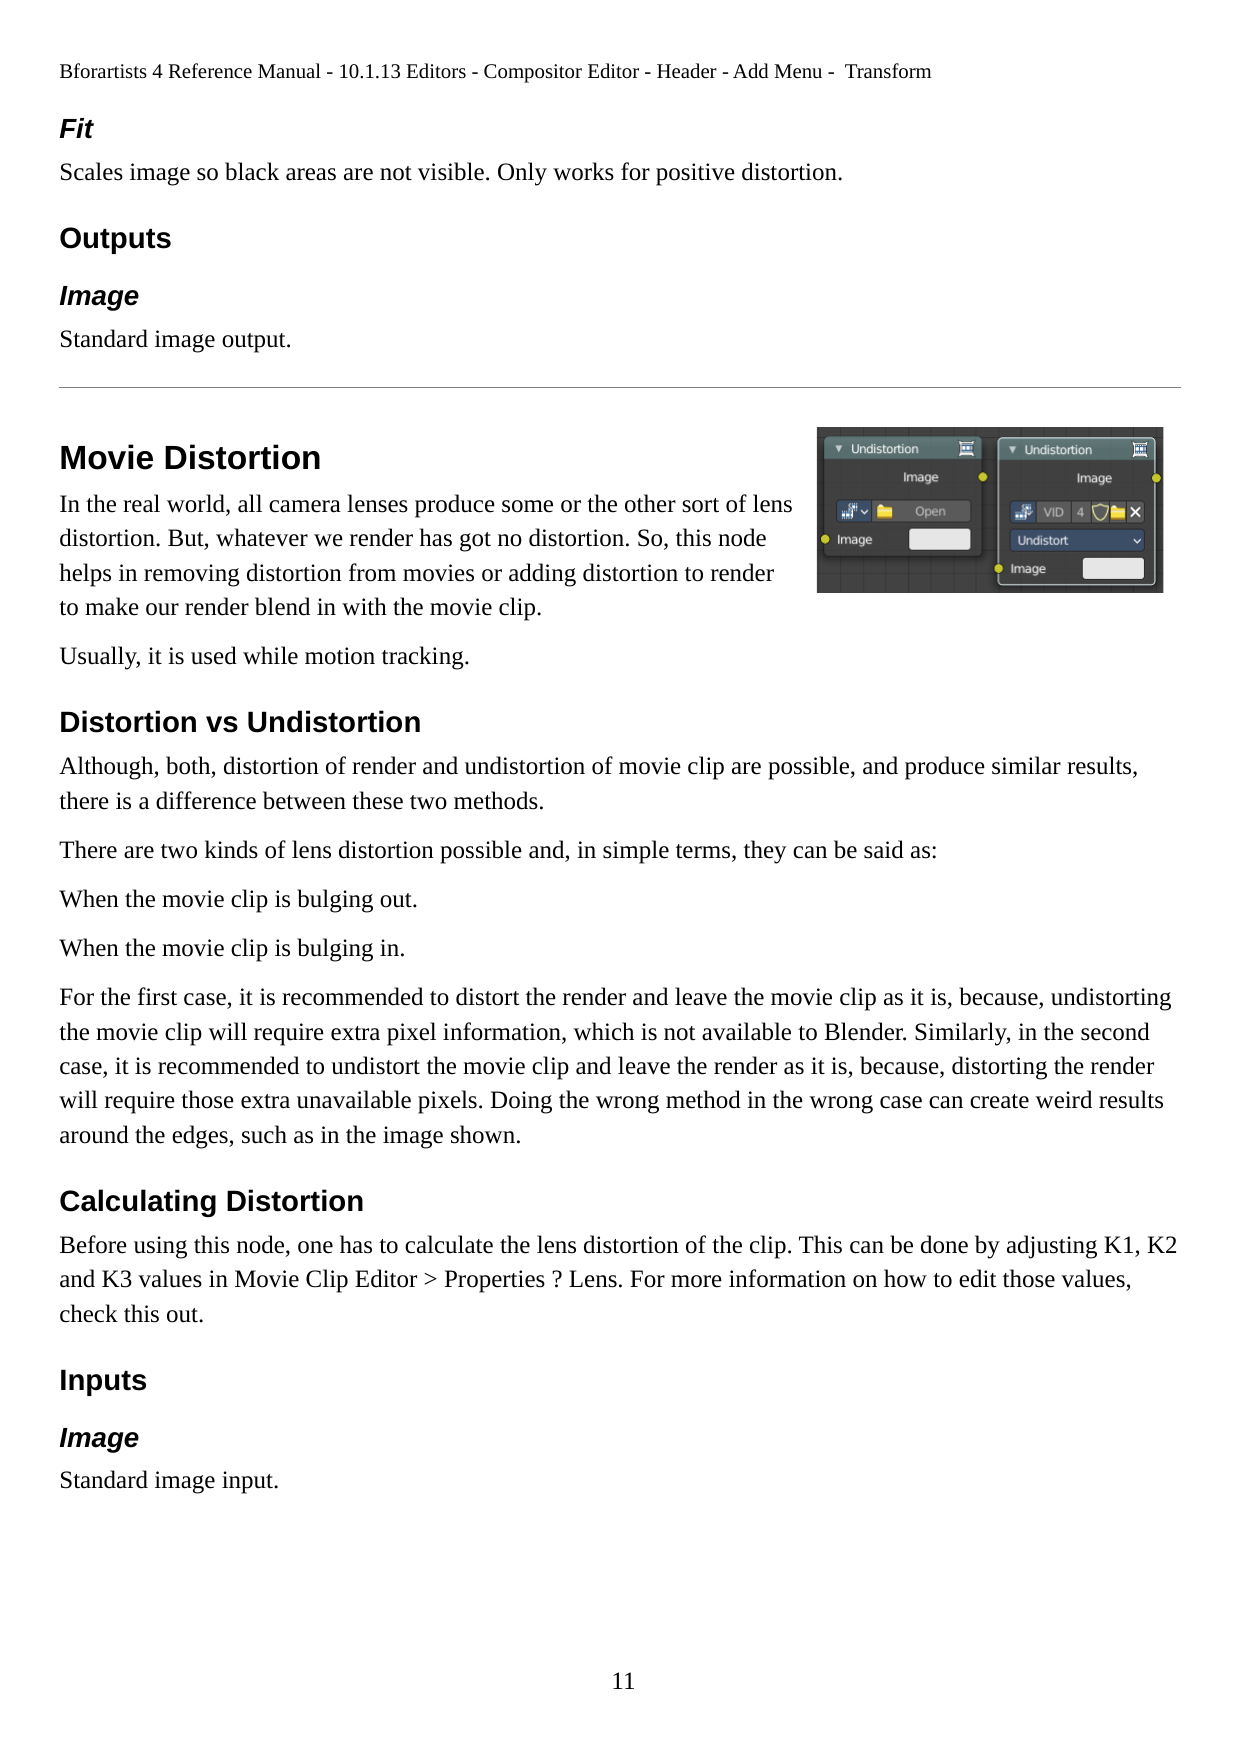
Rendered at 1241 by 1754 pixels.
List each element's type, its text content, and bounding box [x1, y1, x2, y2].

text Standard image input. [59, 1466, 1181, 1494]
text In the real world, all camera lenses produce some or the other sort of lens distortion. But, whatever we render has got no distortion. So, this node helps in removing distortion from movies or adding distortion to render to make our render blend in with the movie clip. [59, 489, 1181, 621]
subtitle [1164, 438, 1181, 476]
text When the movie clip is bulging in. [59, 933, 1181, 962]
subtitle Movie Distortion [59, 438, 816, 476]
subtitle Distortion vs Undistortion [59, 705, 1181, 739]
subtitle Fit [59, 113, 1181, 144]
picture [816, 427, 1164, 593]
text Usually, it is used while motion tracking. [59, 641, 1181, 670]
subtitle Inputs [59, 1362, 1181, 1396]
subtitle Outputs [59, 221, 1181, 254]
text Although, both, distortion of render and undistortion of movie clip are possible, and produce similar results, there is a difference between these two methods. [59, 751, 1181, 814]
text There are two kinds of lens distortion possible and, in simple terms, they can be said as: [59, 835, 1181, 864]
text Standard image output. [59, 324, 1181, 352]
text For the first case, it is recommended to distort the render and leave the movie clip as it is, because, undistorting the movie clip will require extra pixel information, which is not available to Blender. Similarly, in the second case, it is recommended to undistort the movie clip and leave the render as it is, because, distorting the render will require those extra unavailable pixels. Doing the wrong method in the wrong case can create weird results around the edges, such as in the image shown. [59, 982, 1181, 1149]
subtitle Image [59, 279, 1181, 311]
text Before using this node, one has to calculate the lens distortion of the clip. This can be done by adjusting K1, K2 and K3 values in Movie Clip Editor > Properties ? Lens. For more information on how to edit those values, check this out. [59, 1230, 1181, 1328]
subtitle Calculating Distortion [59, 1184, 1181, 1217]
text Scales image so black areas are not visible. Only works for positive distortion. [59, 157, 1181, 186]
subtitle Image [59, 1421, 1181, 1453]
text When the movie clip is bulging out. [59, 884, 1181, 913]
